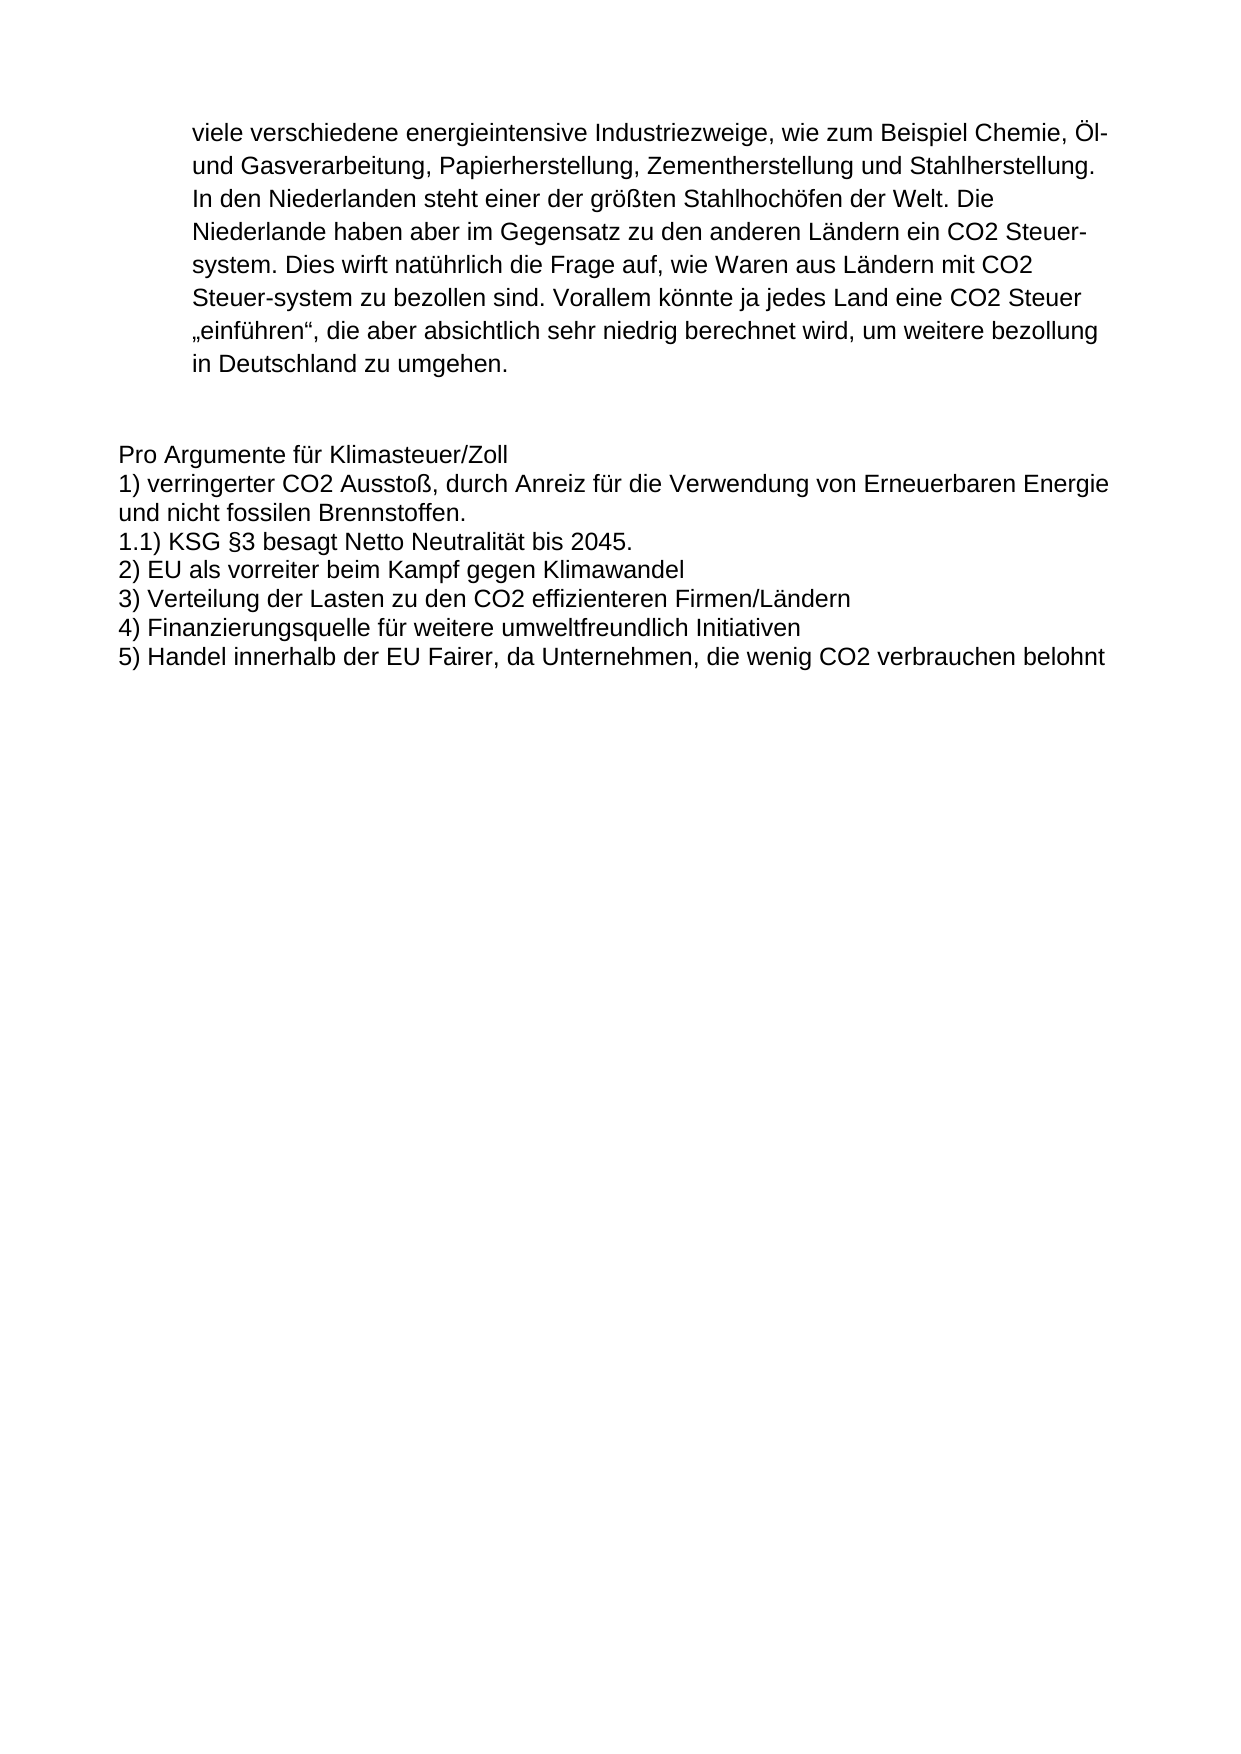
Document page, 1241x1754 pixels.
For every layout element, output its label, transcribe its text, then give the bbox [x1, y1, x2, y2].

text Pro Argumente für Klimasteuer/Zoll [118, 441, 1122, 469]
list viele verschiedene energieintensive Industriezweige, wie zum Beispiel Chemie, Öl- und Gasverarbeitung, Papierherstellung, Zementherstellung und Stahlherstellung. In den Niederlanden steht einer der größten Stahlhochöfen der Welt. Die Niederlande haben aber im Gegensatz zu den anderen Ländern ein CO2 Steuer-system. Dies wirft natührlich die Frage auf, wie Waren aus Ländern mit CO2 Steuer-system zu bezollen sind. Vorallem könnte ja jedes Land eine CO2 Steuer „einführen“, die aber absichtlich sehr niedrig berechnet wird, um weitere bezollung in Deutschland zu umgehen. [162, 118, 1122, 378]
text 1.1) KSG §3 besagt Netto Neutralität bis 2045. [118, 527, 1122, 556]
text 3) Verteilung der Lasten zu den CO2 effizienteren Firmen/Ländern [118, 584, 1122, 613]
text 5) Handel innerhalb der EU Fairer, da Unternehmen, die wenig CO2 verbrauchen belohnt [118, 642, 1122, 671]
text 1) verringerter CO2 Ausstoß, durch Anreiz für die Verwendung von Erneuerbaren Energie und nicht fossilen Brennstoffen. [118, 469, 1122, 527]
text 4) Finanzierungsquelle für weitere umweltfreundlich Initiativen [118, 613, 1122, 642]
text 2) EU als vorreiter beim Kampf gegen Klimawandel [118, 556, 1122, 584]
